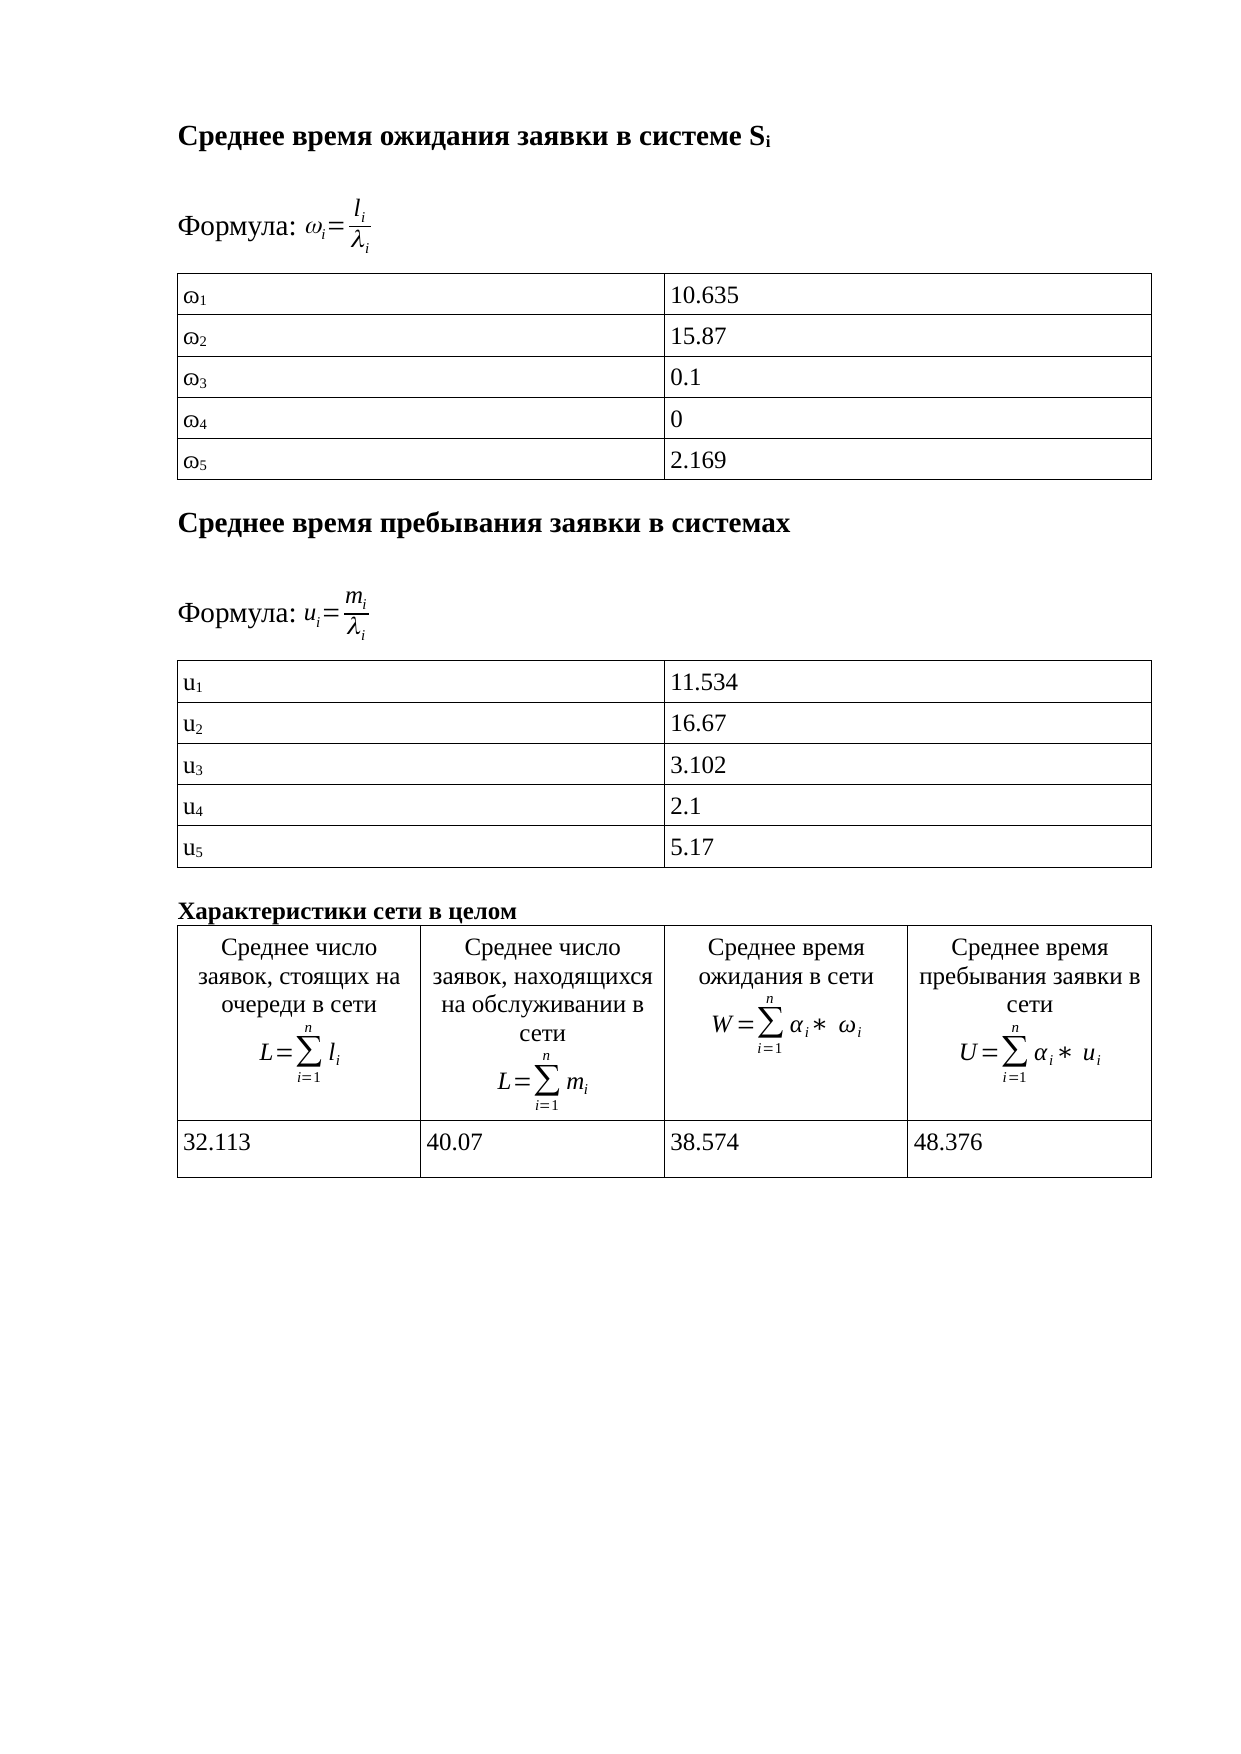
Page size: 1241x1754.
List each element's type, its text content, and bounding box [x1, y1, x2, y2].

table_header u1 [178, 661, 664, 702]
text Формула: [177, 581, 1152, 644]
text Среднее время ожидания заявки в системе Si [177, 118, 1152, 152]
table_cell 48.376 [908, 1121, 1151, 1177]
table_cell 3.102 [665, 744, 1151, 784]
table_header ɷ1 [178, 274, 664, 314]
table_cell ɷ2 [178, 315, 664, 356]
text Характеристики сети в целом [177, 896, 1152, 925]
table_cell 0 [665, 398, 1151, 438]
text Формула: [177, 193, 1152, 256]
table_header 11.534 [665, 661, 1151, 702]
table_cell ɷ4 [178, 398, 664, 438]
table_cell u2 [178, 703, 664, 743]
table_cell 16.67 [665, 703, 1151, 743]
table_header Среднее время ожидания в сети [665, 926, 907, 1120]
table_cell u4 [178, 785, 664, 825]
table_cell 15.87 [665, 315, 1151, 356]
table_cell 5.17 [665, 826, 1151, 867]
text Среднее время пребывания заявки в системах [177, 505, 1152, 539]
table_cell ɷ5 [178, 439, 664, 479]
table_header 10.635 [665, 274, 1151, 314]
table_cell 40.07 [421, 1121, 664, 1177]
table_header Среднее число заявок, стоящих на очереди в сети [178, 926, 420, 1120]
table_cell 32.113 [178, 1121, 420, 1177]
table_header Среднее время пребывания заявки в сети [908, 926, 1151, 1120]
table_cell ɷ3 [178, 357, 664, 397]
table_cell 2.1 [665, 785, 1151, 825]
table_header Среднее число заявок, находящихся на обслуживании в сети [421, 926, 664, 1120]
table_cell u3 [178, 744, 664, 784]
table_cell 38.574 [665, 1121, 907, 1177]
table_cell u5 [178, 826, 664, 867]
table_cell 0.1 [665, 357, 1151, 397]
table_cell 2.169 [665, 439, 1151, 479]
